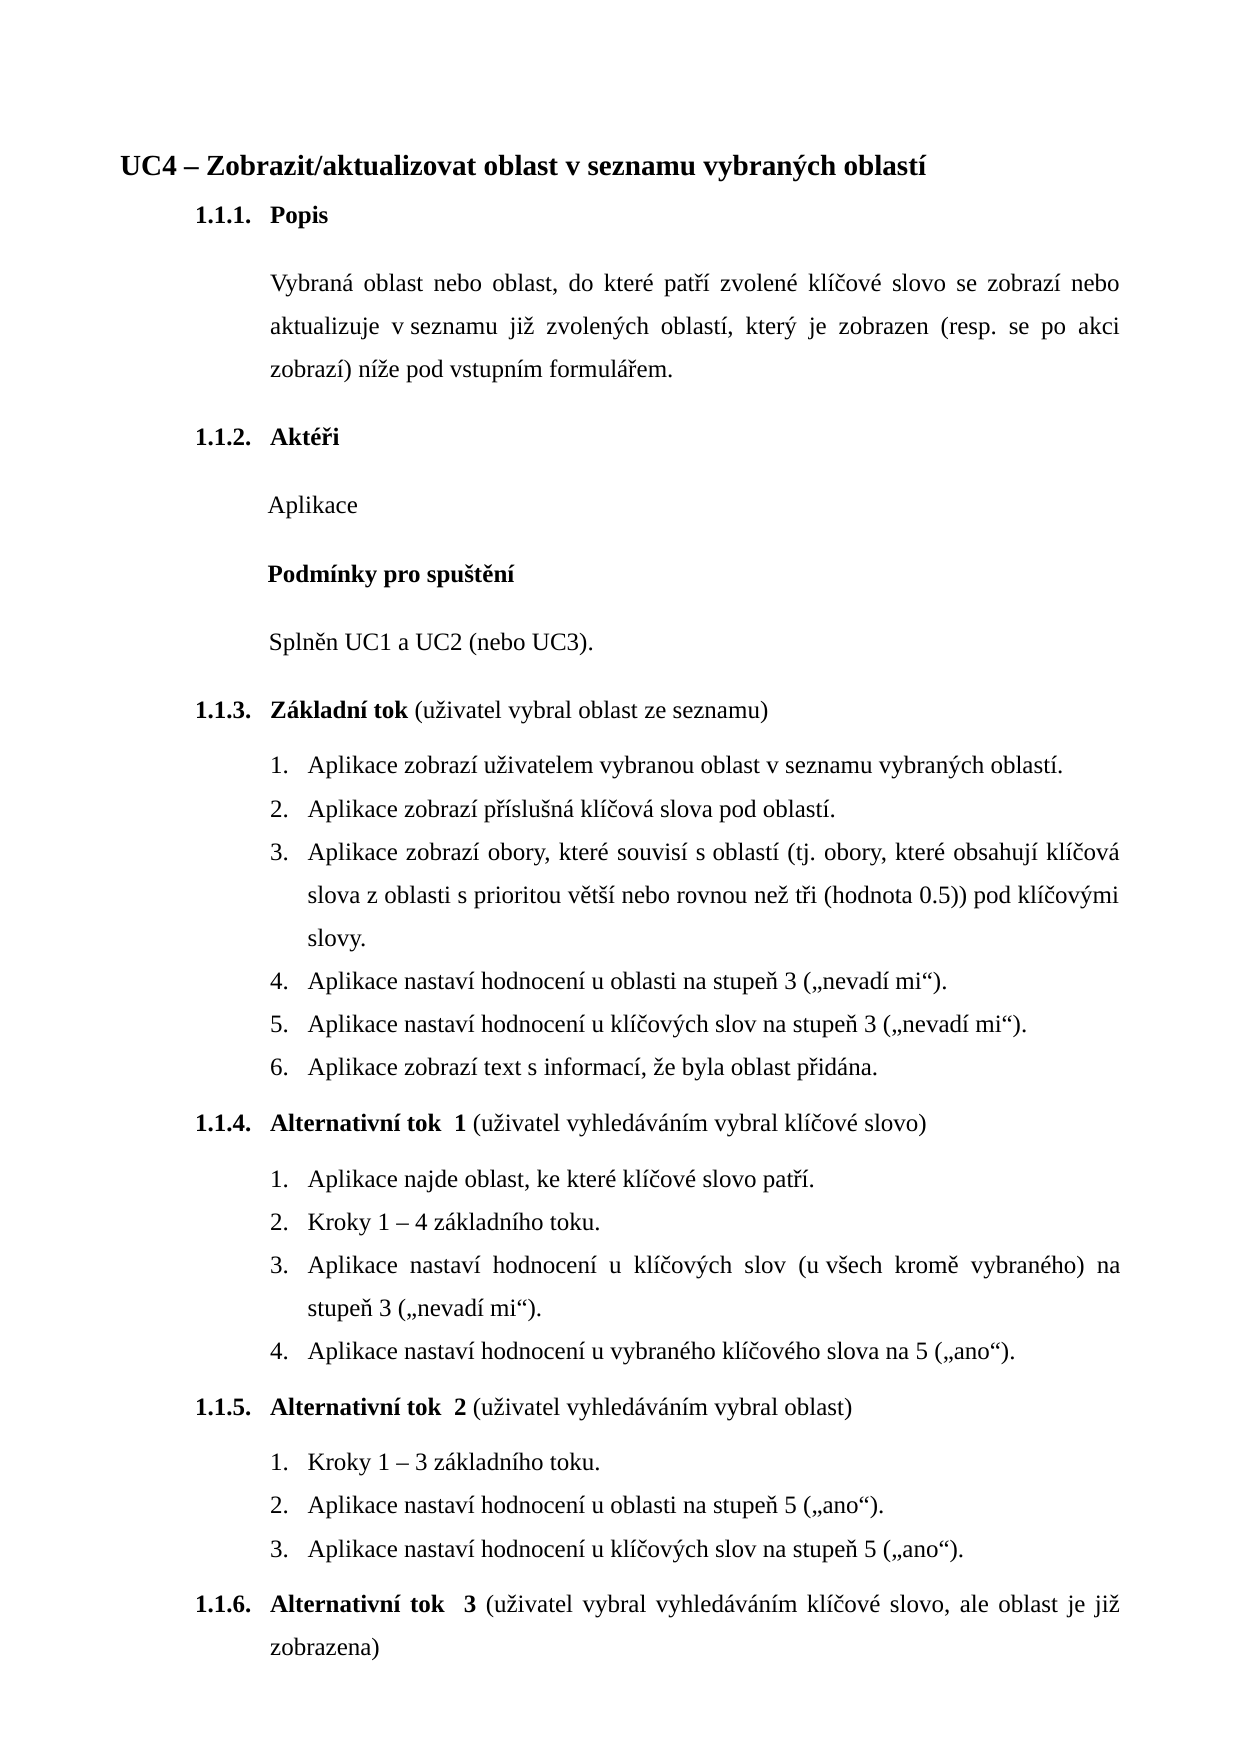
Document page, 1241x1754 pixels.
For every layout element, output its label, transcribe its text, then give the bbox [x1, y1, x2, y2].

list Základní tok (uživatel vybral oblast ze seznamu) [195, 695, 1120, 724]
list Alternativní tok 2 (uživatel vyhledáváním vybral oblast) [195, 1392, 1120, 1421]
list Kroky 1 – 3 základního toku. [270, 1447, 1120, 1476]
text Aplikace [267, 491, 1120, 519]
text Podmínky pro spuštění [267, 559, 1120, 587]
list Aplikace nastaví hodnocení u oblasti na stupeň 3 („nevadí mi“). [270, 966, 1120, 995]
list Aplikace nastaví hodnocení u oblasti na stupeň 5 („ano“). [270, 1491, 1120, 1519]
text Vybraná oblast nebo oblast, do které patří zvolené klíčové slovo se zobrazí nebo aktualizuje v seznamu již zvolených oblastí, který je zobrazen (resp. se po akci zobrazí) níže pod vstupním formulářem. [270, 268, 1120, 383]
list Popis [195, 200, 1120, 229]
list Aplikace zobrazí uživatelem vybranou oblast v seznamu vybraných oblastí. [270, 751, 1120, 779]
list Aplikace zobrazí obory, které souvisí s oblastí (tj. obory, které obsahují klíčová slova z oblasti s prioritou větší nebo rovnou než tři (hodnota 0.5)) pod klíčovými slovy. [270, 837, 1120, 952]
list Aplikace najde oblast, ke které klíčové slovo patří. [270, 1164, 1120, 1192]
list Aplikace zobrazí text s informací, že byla oblast přidána. [270, 1052, 1120, 1081]
list Alternativní tok 3 (uživatel vybral vyhledáváním klíčové slovo, ale oblast je již zobrazena) [195, 1589, 1120, 1661]
list Aktéři [195, 422, 1120, 451]
text Splněn UC1 a UC2 (nebo UC3). [195, 627, 1120, 656]
list Aplikace nastaví hodnocení u klíčových slov na stupeň 5 („ano“). [270, 1534, 1120, 1562]
subtitle UC4 – Zobrazit/aktualizovat oblast v seznamu vybraných oblastí [120, 148, 1120, 181]
list Kroky 1 – 4 základního toku. [270, 1207, 1120, 1236]
list Alternativní tok 1 (uživatel vyhledáváním vybral klíčové slovo) [195, 1108, 1120, 1137]
list Aplikace nastaví hodnocení u klíčových slov (u všech kromě vybraného) na stupeň 3 („nevadí mi“). [270, 1250, 1120, 1322]
list Aplikace zobrazí příslušná klíčová slova pod oblastí. [270, 794, 1120, 822]
list Aplikace nastaví hodnocení u klíčových slov na stupeň 3 („nevadí mi“). [270, 1009, 1120, 1038]
list Aplikace nastaví hodnocení u vybraného klíčového slova na 5 („ano“). [270, 1336, 1120, 1365]
